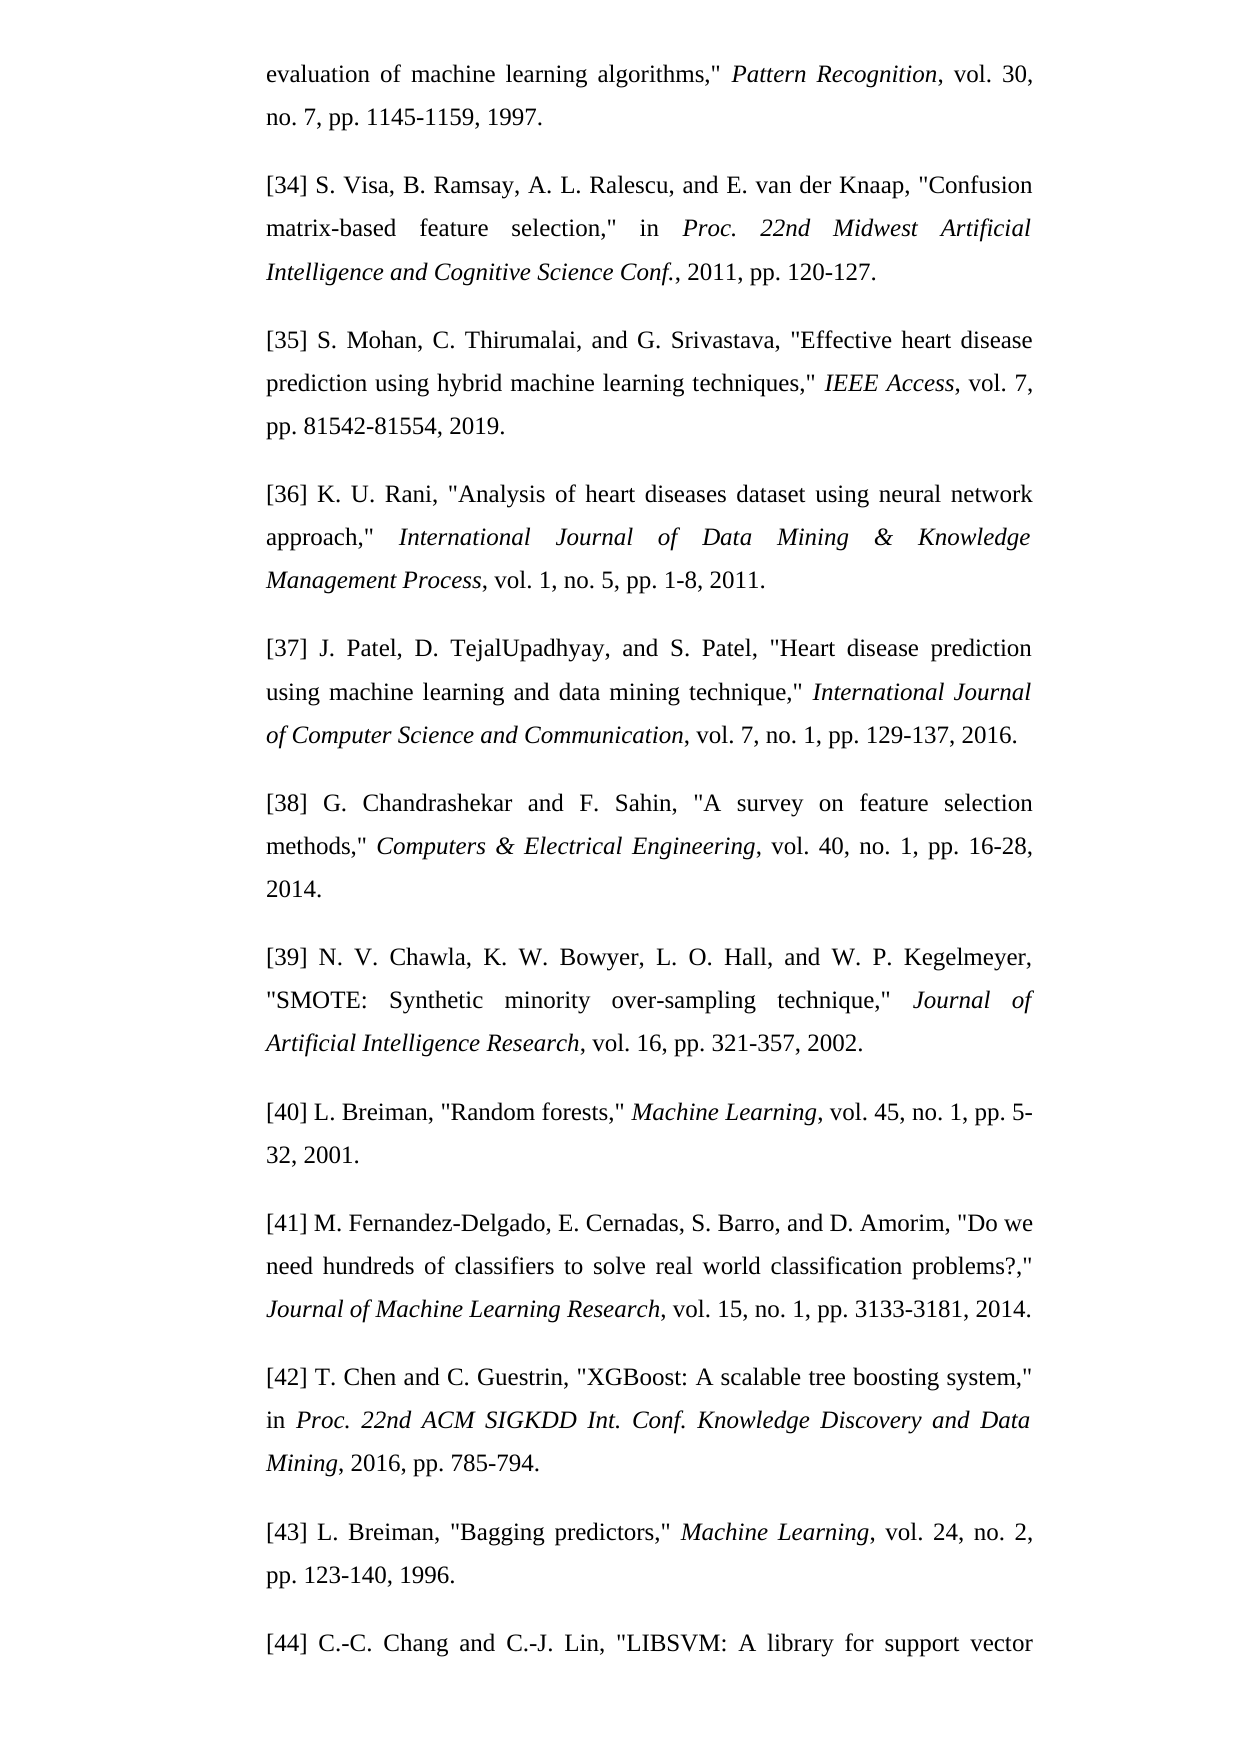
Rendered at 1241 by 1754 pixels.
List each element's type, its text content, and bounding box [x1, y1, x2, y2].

text [43] L. Breiman, "Bagging predictors," Machine Learning, vol. 24, no. 2, pp. 123-140, 1996. [266, 1517, 1033, 1588]
text [39] N. V. Chawla, K. W. Bowyer, L. O. Hall, and W. P. Kegelmeyer, "SMOTE: Synthetic minority over-sampling technique," Journal of Artificial Intelligence Research, vol. 16, pp. 321-357, 2002. [266, 942, 1033, 1057]
text [38] G. Chandrashekar and F. Sahin, "A survey on feature selection methods," Computers & Electrical Engineering, vol. 40, no. 1, pp. 16-28, 2014. [266, 788, 1033, 903]
text [44] C.-C. Chang and C.-J. Lin, "LIBSVM: A library for support vector [266, 1628, 1033, 1657]
text evaluation of machine learning algorithms," Pattern Recognition, vol. 30, no. 7, pp. 1145-1159, 1997. [266, 59, 1033, 131]
text [40] L. Breiman, "Random forests," Machine Learning, vol. 45, no. 1, pp. 5-32, 2001. [266, 1097, 1033, 1168]
text [36] K. U. Rani, "Analysis of heart diseases dataset using neural network approach," International Journal of Data Mining & Knowledge Management Process, vol. 1, no. 5, pp. 1-8, 2011. [266, 479, 1033, 594]
text [37] J. Patel, D. TejalUpadhyay, and S. Patel, "Heart disease prediction using machine learning and data mining technique," International Journal of Computer Science and Communication, vol. 7, no. 1, pp. 129-137, 2016. [266, 633, 1033, 748]
text [42] T. Chen and C. Guestrin, "XGBoost: A scalable tree boosting system," in Proc. 22nd ACM SIGKDD Int. Conf. Knowledge Discovery and Data Mining, 2016, pp. 785-794. [266, 1362, 1033, 1477]
text [41] M. Fernandez-Delgado, E. Cernadas, S. Barro, and D. Amorim, "Do we need hundreds of classifiers to solve real world classification problems?," Journal of Machine Learning Research, vol. 15, no. 1, pp. 3133-3181, 2014. [266, 1208, 1033, 1323]
text [35] S. Mohan, C. Thirumalai, and G. Srivastava, "Effective heart disease prediction using hybrid machine learning techniques," IEEE Access, vol. 7, pp. 81542-81554, 2019. [266, 325, 1033, 440]
text [34] S. Visa, B. Ramsay, A. L. Ralescu, and E. van der Knaap, "Confusion matrix-based feature selection," in Proc. 22nd Midwest Artificial Intelligence and Cognitive Science Conf., 2011, pp. 120-127. [266, 170, 1033, 285]
